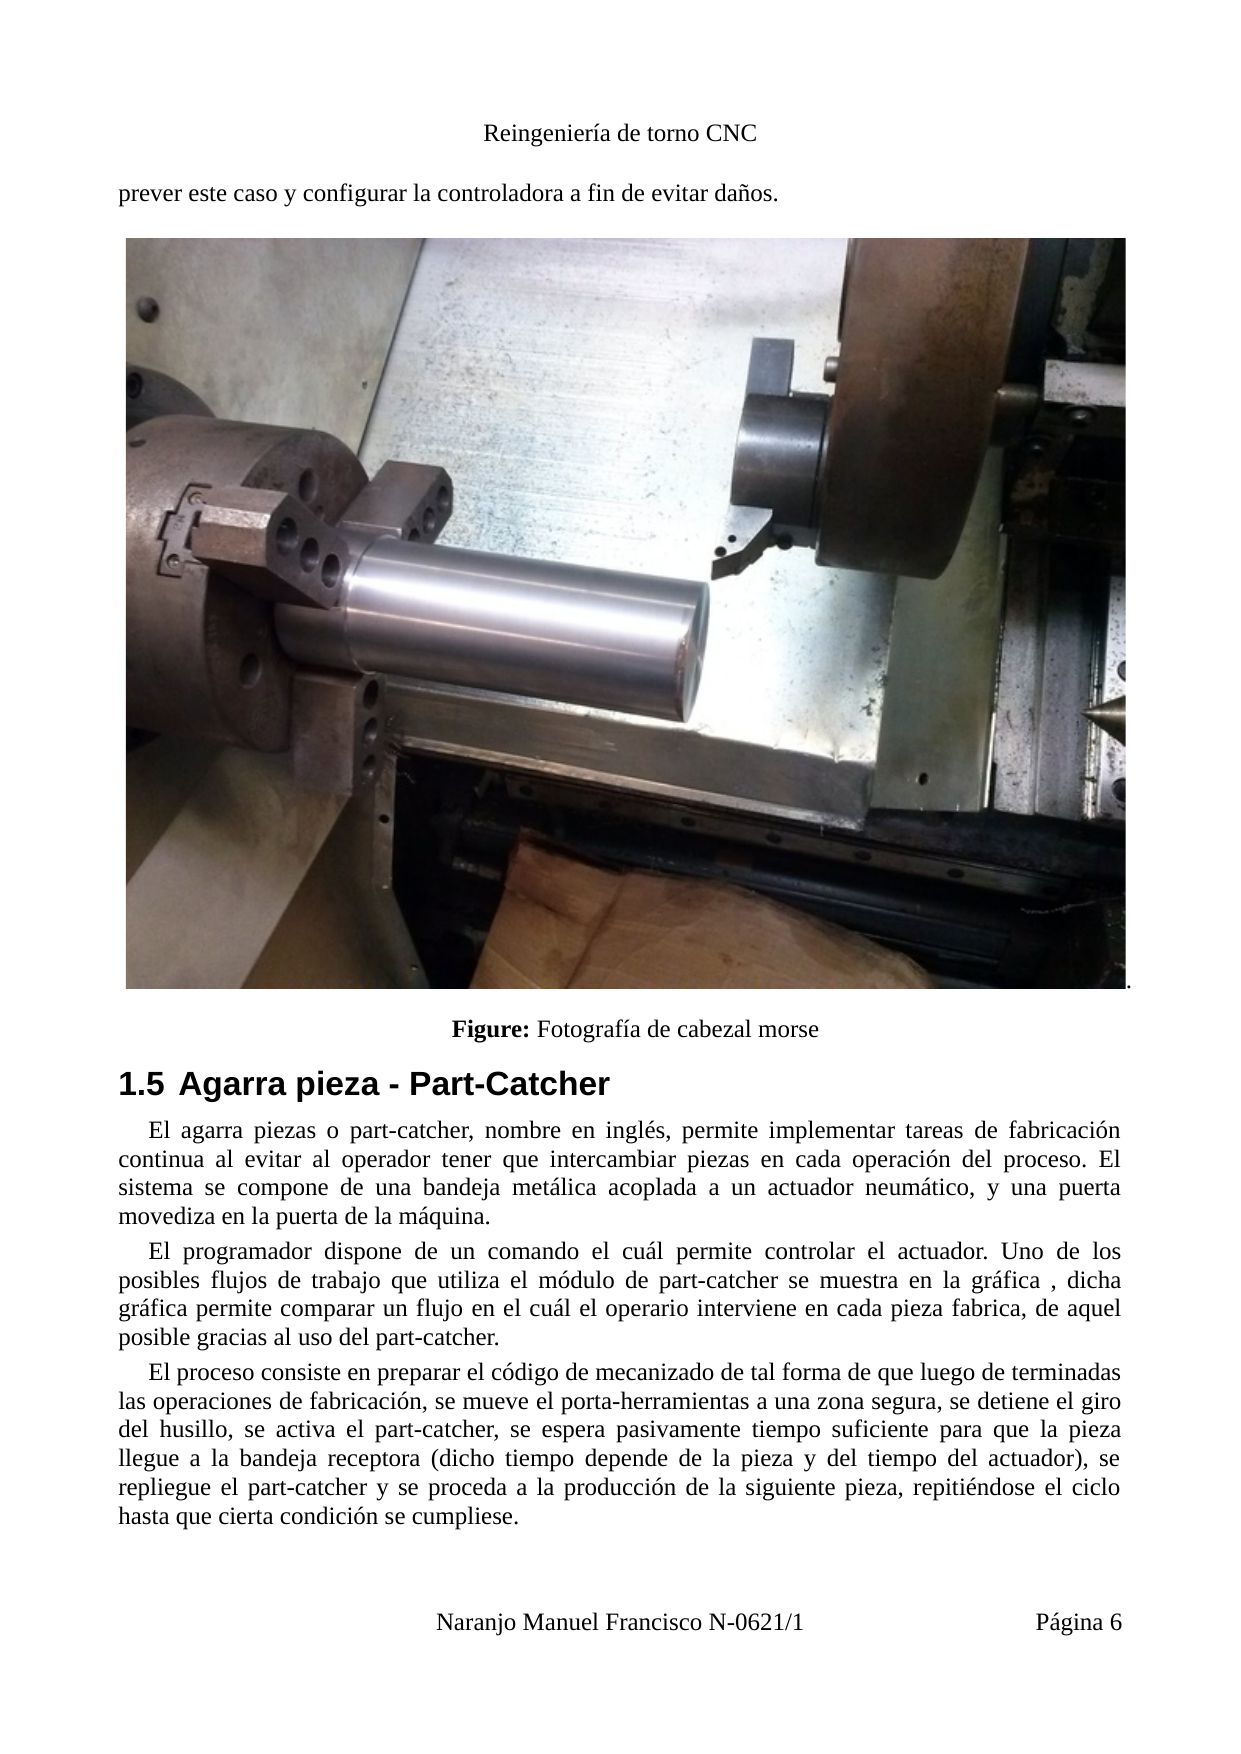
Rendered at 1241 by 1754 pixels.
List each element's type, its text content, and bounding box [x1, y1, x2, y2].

picture [125, 238, 1126, 989]
text prever este caso y configurar la controladora a fin de evitar daños. [118, 178, 1122, 207]
text Figure: Fotografía de cabezal morse [118, 1014, 1122, 1043]
table_header . [118, 230, 1139, 1002]
subtitle Agarra pieza - Part-Catcher [118, 1064, 1122, 1102]
text El programador dispone de un comando el cuál permite controlar el actuador. Uno de los posibles flujos de trabajo que utiliza el módulo de part-catcher se muestra en la gráfica , dicha gráfica permite comparar un flujo en el cuál el operario interviene en cada pieza fabrica, de aquel posible gracias al uso del part-catcher. [118, 1236, 1122, 1351]
text El proceso consiste en preparar el código de mecanizado de tal forma de que luego de terminadas las operaciones de fabricación, se mueve el porta-herramientas a una zona segura, se detiene el giro del husillo, se activa el part-catcher, se espera pasivamente tiempo suficiente para que la pieza llegue a la bandeja receptora (dicho tiempo depende de la pieza y del tiempo del actuador), se repliegue el part-catcher y se proceda a la producción de la siguiente pieza, repitiéndose el ciclo hasta que cierta condición se cumpliese. [118, 1357, 1122, 1529]
text El agarra piezas o part-catcher, nombre en inglés, permite implementar tareas de fabricación continua al evitar al operador tener que intercambiar piezas en cada operación del proceso. El sistema se compone de una bandeja metálica acoplada a un actuador neumático, y una puerta movediza en la puerta de la máquina. [118, 1115, 1122, 1230]
